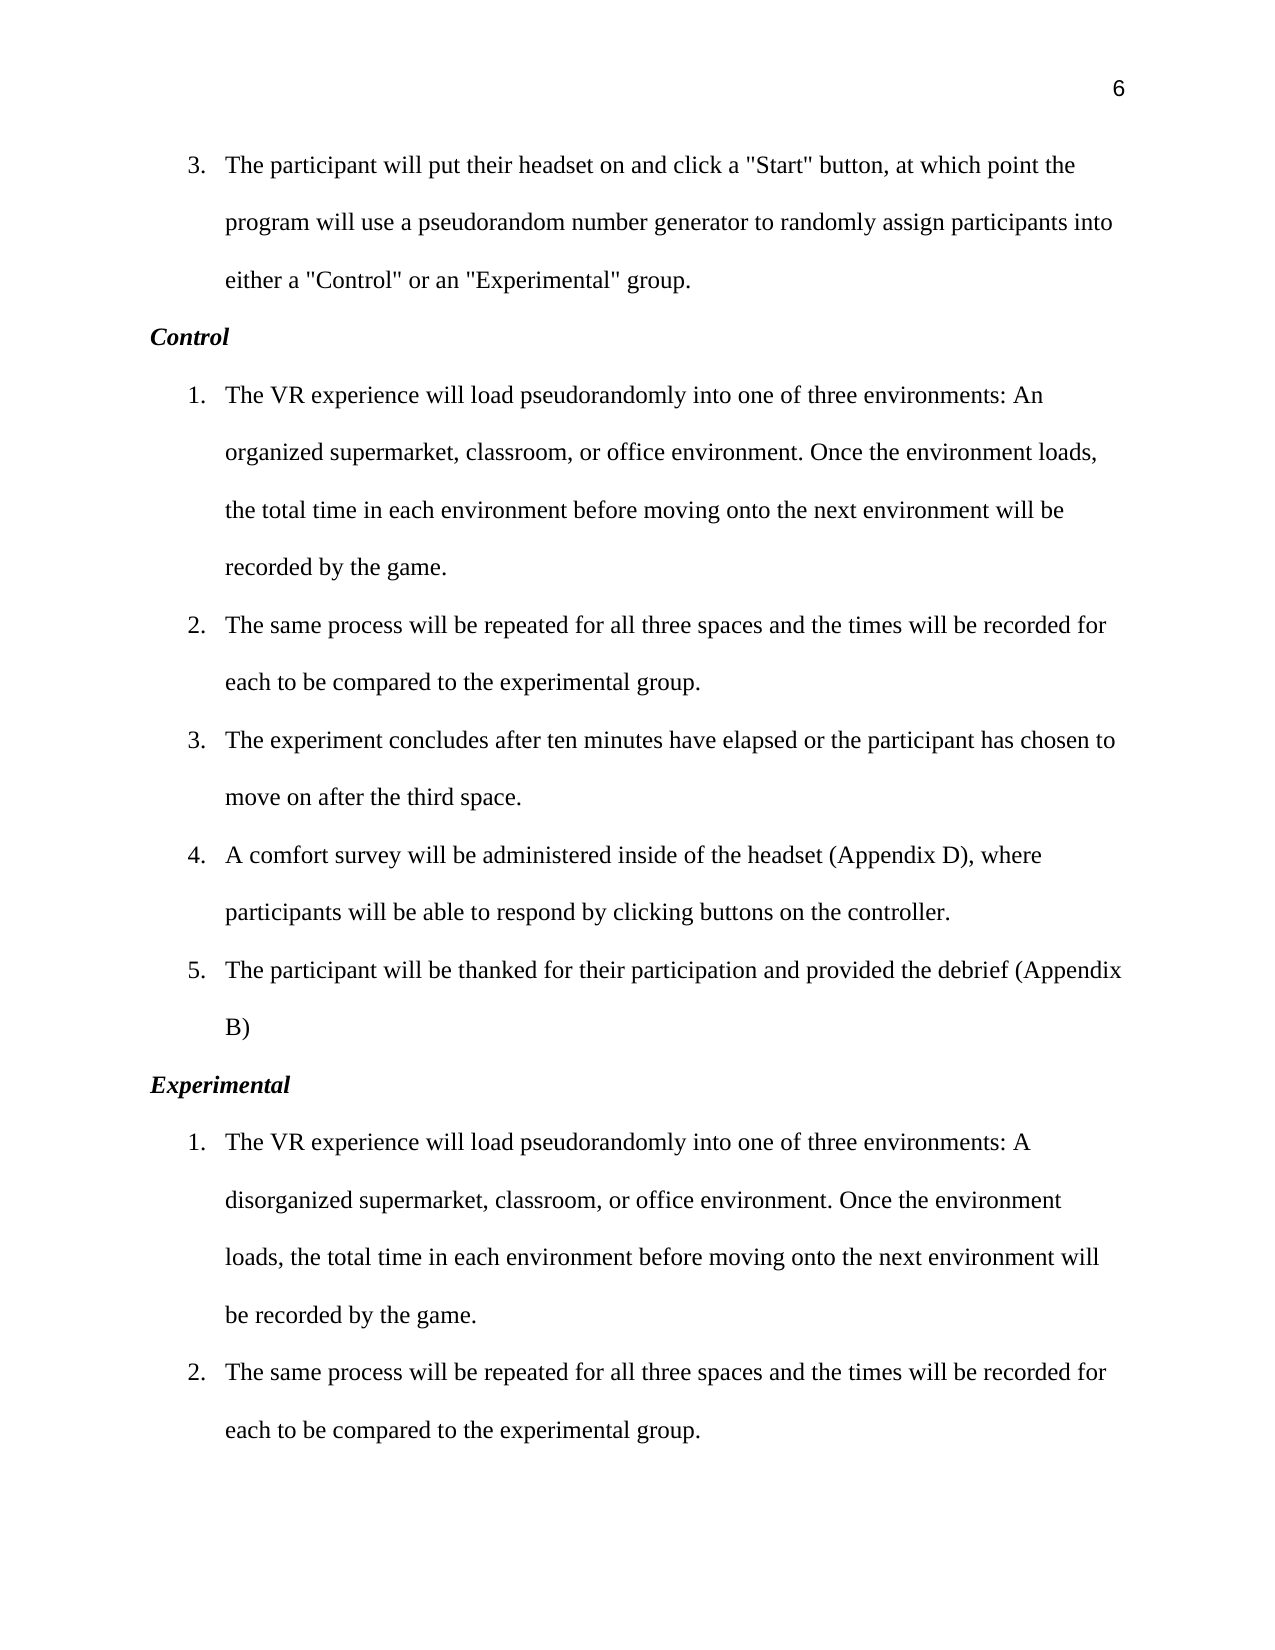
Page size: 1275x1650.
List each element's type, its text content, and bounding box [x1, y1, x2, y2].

list The same process will be repeated for all three spaces and the times will be recorded for each to be compared to the experimental group. [187, 1357, 1125, 1444]
list The participant will put their headset on and click a "Start" button, at which point the program will use a pseudorandom number generator to randomly assign participants into either a "Control" or an "Experimental" group. [187, 150, 1125, 294]
subtitle Experimental [150, 1070, 1125, 1099]
list The experiment concludes after ten minutes have elapsed or the participant has chosen to move on after the third space. [187, 725, 1125, 811]
list The same process will be repeated for all three spaces and the times will be recorded for each to be compared to the experimental group. [187, 610, 1125, 696]
subtitle Control [150, 322, 1125, 351]
list The VR experience will load pseudorandomly into one of three environments: An organized supermarket, classroom, or office environment. Once the environment loads, the total time in each environment before moving onto the next environment will be recorded by the game. [187, 380, 1125, 581]
list The VR experience will load pseudorandomly into one of three environments: A disorganized supermarket, classroom, or office environment. Once the environment loads, the total time in each environment before moving onto the next environment will be recorded by the game. [187, 1127, 1125, 1329]
list A comfort survey will be administered inside of the headset (Appendix D), where participants will be able to respond by clicking buttons on the controller. [187, 840, 1125, 926]
list The participant will be thanked for their participation and provided the debrief (Appendix B) [187, 955, 1125, 1041]
